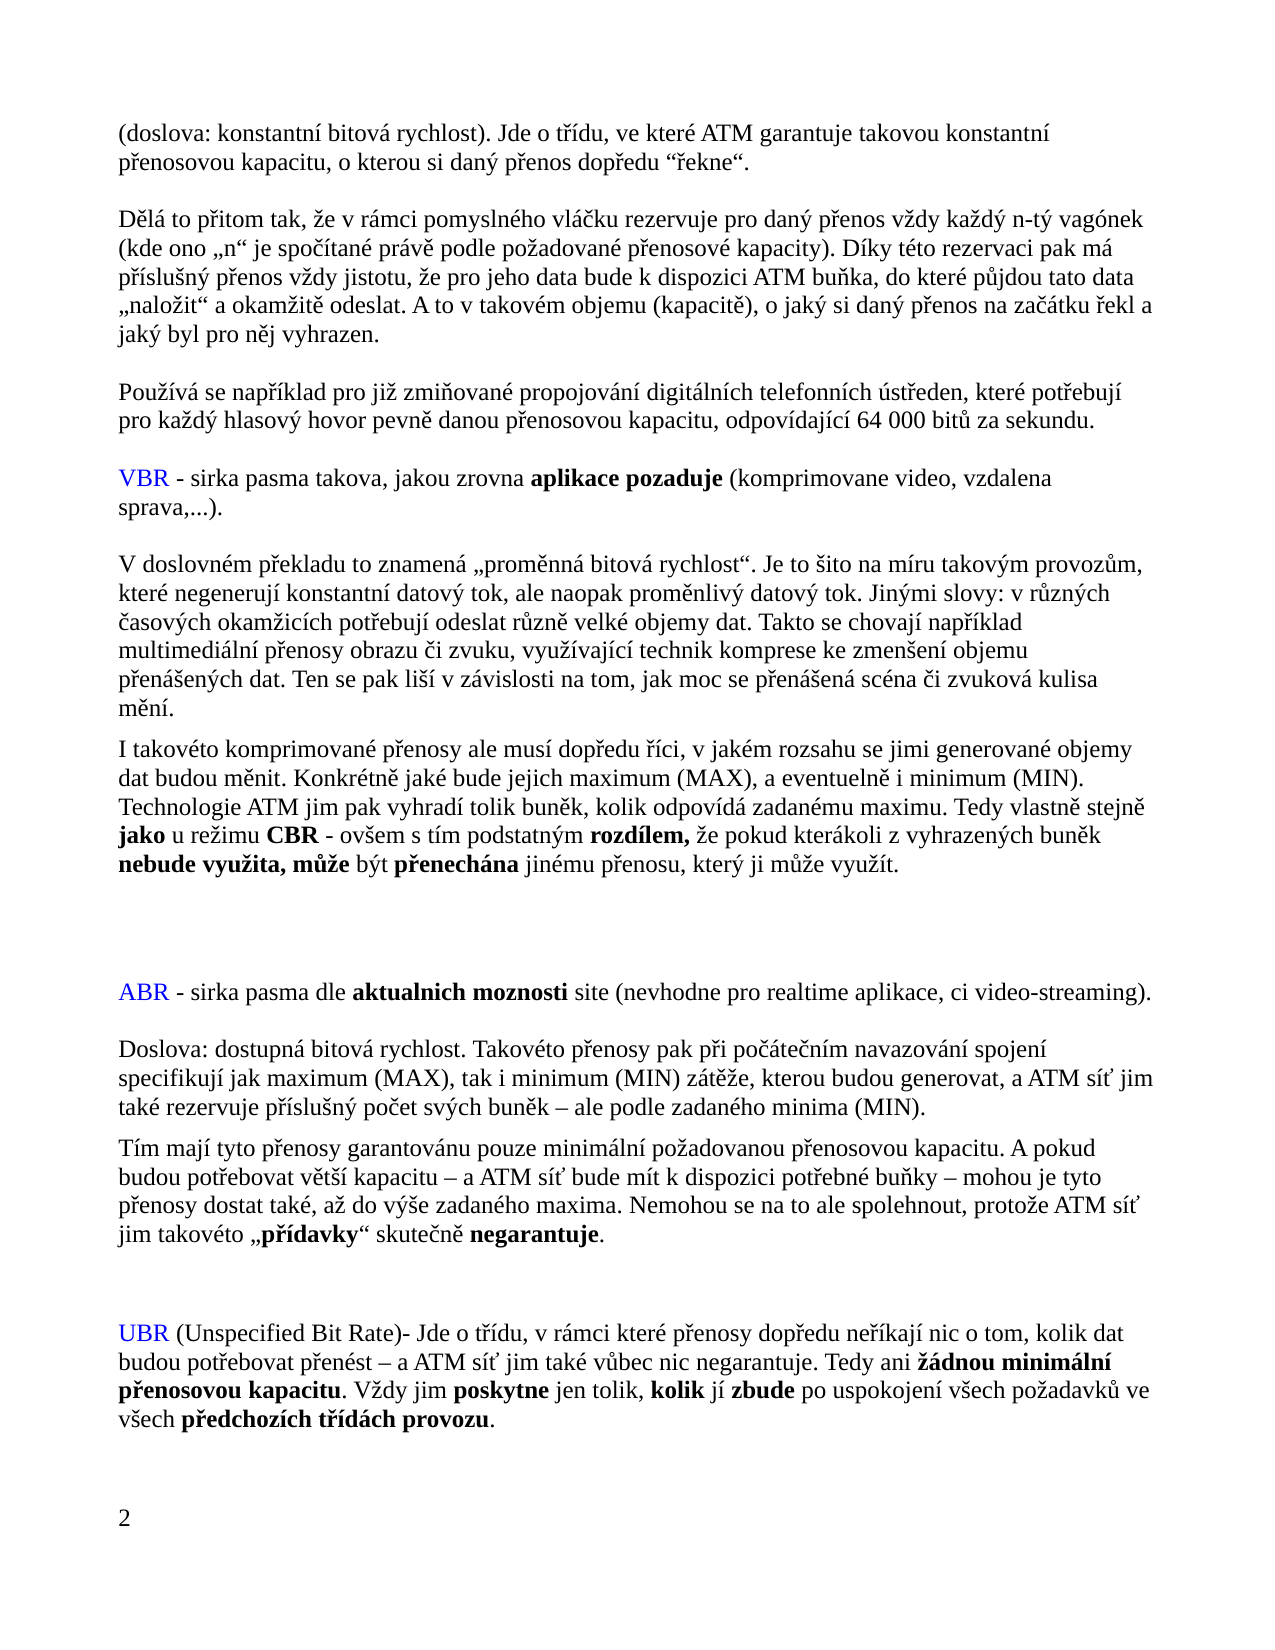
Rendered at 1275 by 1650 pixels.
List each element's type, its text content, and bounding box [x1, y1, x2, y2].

text Používá se například pro již zmiňované propojování digitálních telefonních ústředen, které potřebují pro každý hlasový hovor pevně danou přenosovou kapacitu, odpovídající 64 000 bitů za sekundu. [118, 377, 1157, 434]
text V doslovném překladu to znamená „proměnná bitová rychlost“. Je to šito na míru takovým provozům, které negenerují konstantní datový tok, ale naopak proměnlivý datový tok. Jinými slovy: v různých časových okamžicích potřebují odeslat různě velké objemy dat. Takto se chovají například multimediální přenosy obrazu či zvuku, využívající technik komprese ke zmenšení objemu přenášených dat. Ten se pak liší v závislosti na tom, jak moc se přenášená scéna či zvuková kulisa mění. [118, 549, 1157, 722]
text Doslova: dostupná bitová rychlost. Takovéto přenosy pak při počátečním navazování spojení specifikují jak maximum (MAX), tak i minimum (MIN) zátěže, kterou budou generovat, a ATM síť jim také rezervuje příslušný počet svých buněk – ale podle zadaného minima (MIN). [118, 1034, 1157, 1121]
text Tím mají tyto přenosy garantovánu pouze minimální požadovanou přenosovou kapacitu. A pokud budou potřebovat větší kapacitu – a ATM síť bude mít k dispozici potřebné buňky – mohou je tyto přenosy dostat také, až do výše zadaného maxima. Nemohou se na to ale spolehnout, protože ATM síť jim takovéto „přídavky“ skutečně negarantuje. [118, 1133, 1157, 1248]
text UBR (Unspecified Bit Rate)- Jde o třídu, v rámci které přenosy dopředu neříkají nic o tom, kolik dat budou potřebovat přenést – a ATM síť jim také vůbec nic negarantuje. Tedy ani žádnou minimální přenosovou kapacitu. Vždy jim poskytne jen tolik, kolik jí zbude po uspokojení všech požadavků ve všech předchozích třídách provozu. [118, 1318, 1157, 1433]
text VBR - sirka pasma takova, jakou zrovna aplikace pozaduje (komprimovane video, vzdalena sprava,...). [118, 463, 1157, 521]
text I takovéto komprimované přenosy ale musí dopředu říci, v jakém rozsahu se jimi generované objemy dat budou měnit. Konkrétně jaké bude jejich maximum (MAX), a eventuelně i minimum (MIN). Technologie ATM jim pak vyhradí tolik buněk, kolik odpovídá zadanému maximu. Tedy vlastně stejně jako u režimu CBR - ovšem s tím podstatným rozdílem, že pokud kterákoli z vyhrazených buněk nebude využita, může být přenechána jinému přenosu, který ji může využít. [118, 734, 1157, 878]
text Dělá to přitom tak, že v rámci pomyslného vláčku rezervuje pro daný přenos vždy každý n-tý vagónek (kde ono „n“ je spočítané právě podle požadované přenosové kapacity). Díky této rezervaci pak má příslušný přenos vždy jistotu, že pro jeho data bude k dispozici ATM buňka, do které půjdou tato data „naložit“ a okamžitě odeslat. A to v takovém objemu (kapacitě), o jaký si daný přenos na začátku řekl a jaký byl pro něj vyhrazen. [118, 204, 1157, 348]
text ABR - sirka pasma dle aktualnich moznosti site (nevhodne pro realtime aplikace, ci video-streaming). [118, 977, 1157, 1006]
text (doslova: konstantní bitová rychlost). Jde o třídu, ve které ATM garantuje takovou konstantní přenosovou kapacitu, o kterou si daný přenos dopředu “řekne“. [118, 118, 1157, 176]
